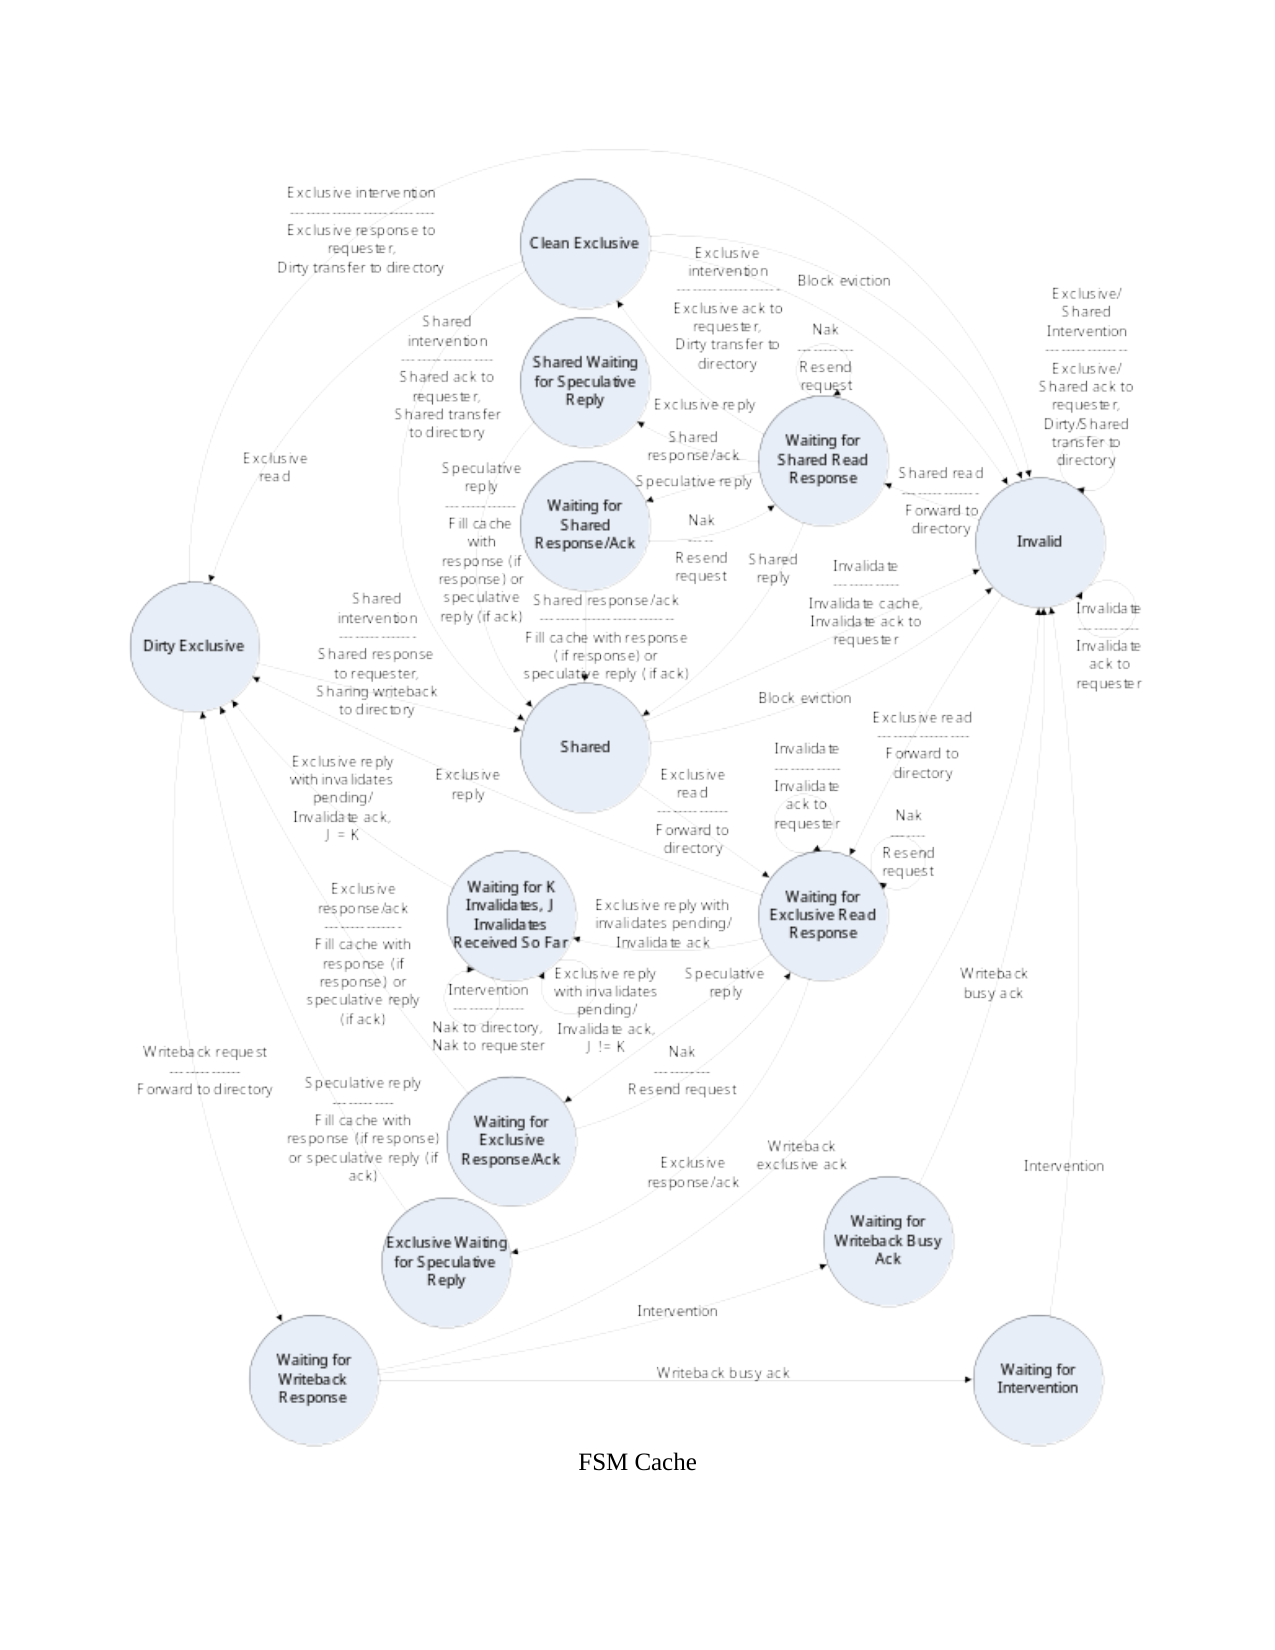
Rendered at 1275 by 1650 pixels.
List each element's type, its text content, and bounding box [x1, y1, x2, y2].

text FSM Cache [118, 147, 1157, 1475]
